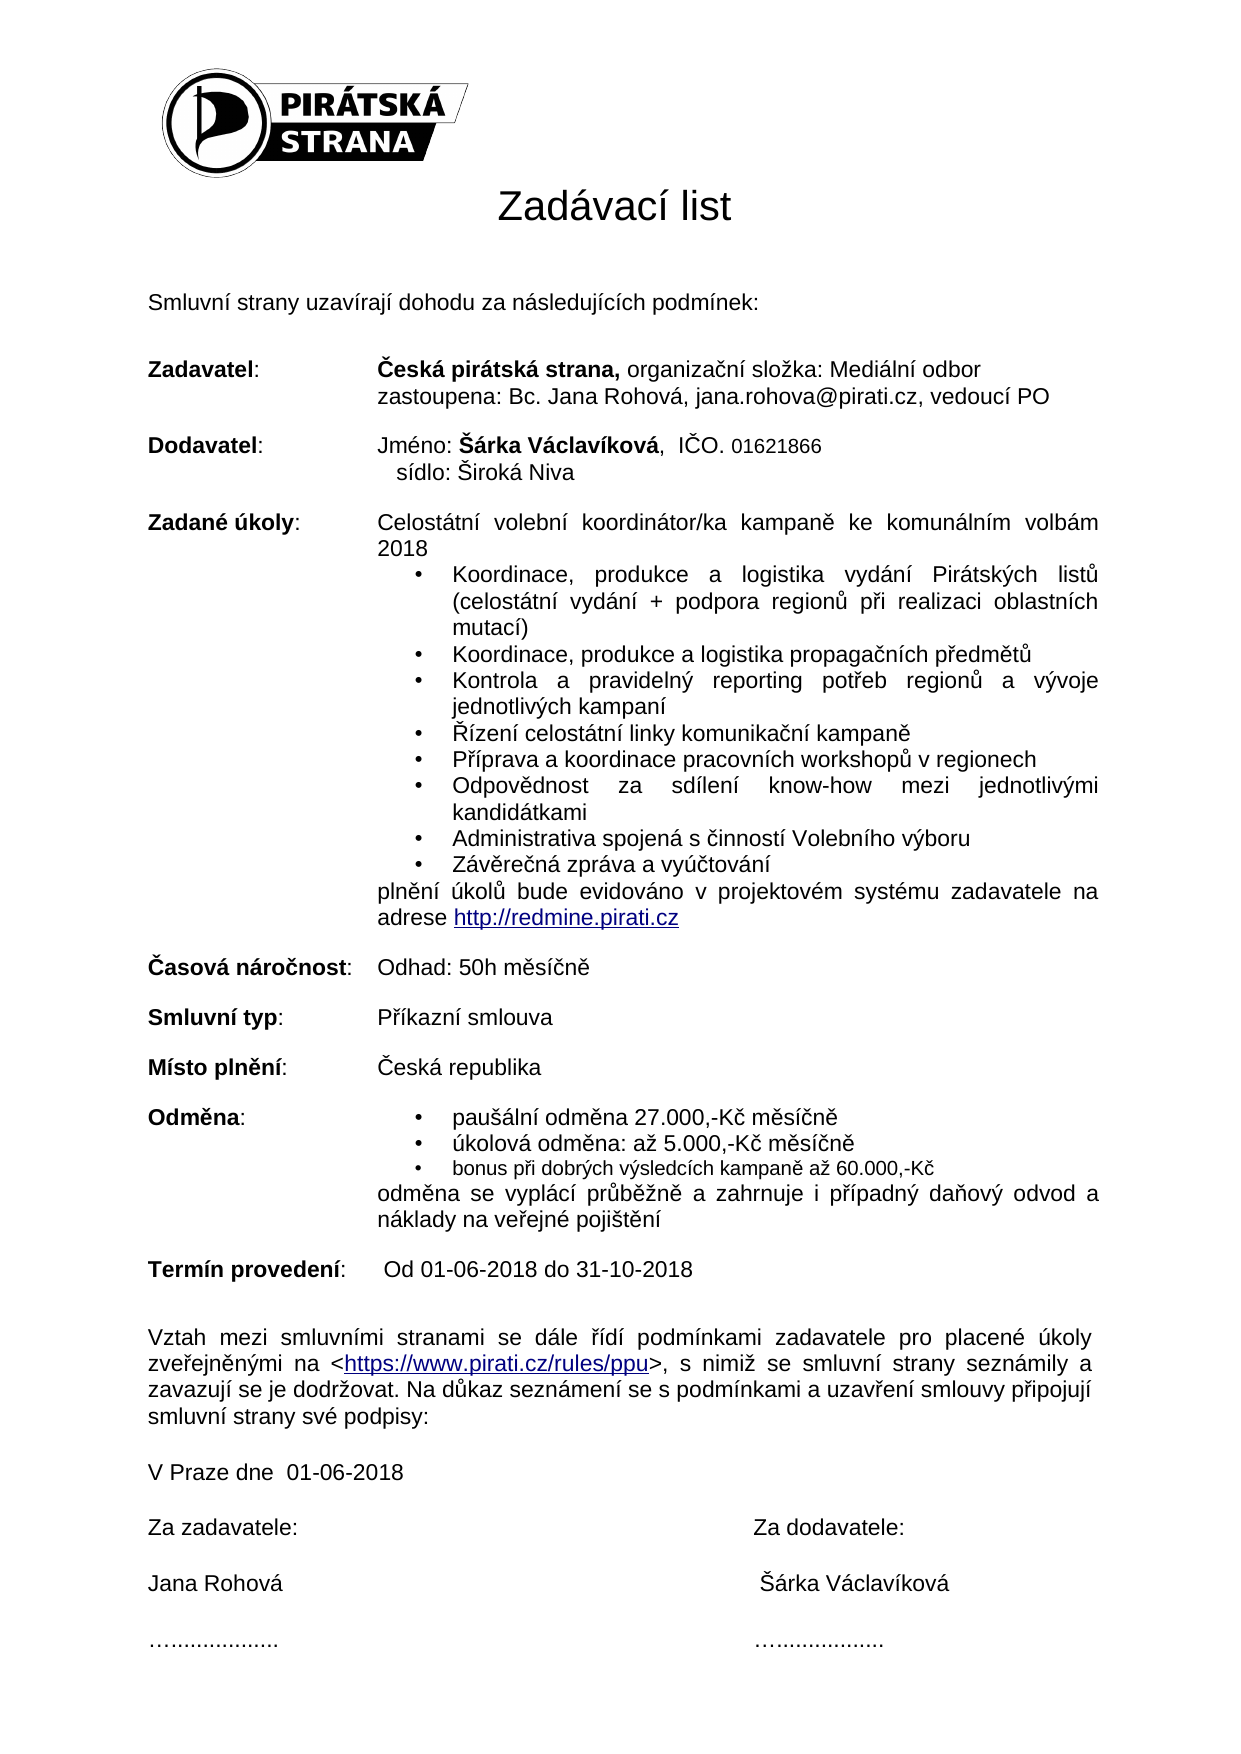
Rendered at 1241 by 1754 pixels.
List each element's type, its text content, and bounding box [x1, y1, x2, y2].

table_header Česká pirátská strana, organizační složka: Mediální odbor zastoupena: Bc. Jana Rohová, jana.rohova@pirati.cz, vedoucí PO [377, 345, 1099, 421]
text Za zadavatele: Za dodavatele: [148, 1514, 1093, 1541]
subtitle Zadávací list [148, 182, 1093, 229]
table_cell Místo plnění: [148, 1042, 377, 1092]
table_cell Zadané úkoly: [148, 497, 377, 942]
table_cell Jméno: Šárka Václavíková, IČO. 01621866 sídlo: Široká Niva [377, 421, 1099, 497]
text Smluvní strany uzavírají dohodu za následujících podmínek: [148, 289, 1093, 315]
table_cell Odměna: [148, 1092, 377, 1244]
table_cell Termín provedení: [148, 1244, 377, 1294]
text …................. …................. [148, 1626, 1093, 1652]
text V Praze dne 01-06-2018 [148, 1458, 1093, 1485]
table_cell Časová náročnost: [148, 942, 377, 992]
table_header Zadavatel: [148, 345, 377, 421]
table_cell paušální odměna 27.000,-Kč měsíčně úkolová odměna: až 5.000,-Kč měsíčně bonus při dobrých výsledcích kampaně až 60.000,-Kč odměna se vyplácí průběžně a zahrnuje i případný daňový odvod a náklady na veřejné pojištění [377, 1092, 1099, 1244]
table_cell Příkazní smlouva [377, 992, 1099, 1042]
table_cell Česká republika [377, 1042, 1099, 1092]
picture [147, 53, 483, 192]
text Vztah mezi smluvními stranami se dále řídí podmínkami zadavatele pro placené úkoly zveřejněnými na <https://www.pirati.cz/rules/ppu>, s nimiž se smluvní strany seznámily a zavazují se je dodržovat. Na důkaz seznámení se s podmínkami a uzavření smlouvy připojují smluvní strany své podpisy: [148, 1324, 1093, 1429]
table_cell Dodavatel: [148, 421, 377, 497]
table_cell Smluvní typ: [148, 992, 377, 1042]
table_cell Od 01-06-2018 do 31-10-2018 [377, 1244, 1099, 1294]
table_cell Celostátní volební koordinátor/ka kampaně ke komunálním volbám 2018 Koordinace, produkce a logistika vydání Pirátských listů (celostátní vydání + podpora regionů při realizaci oblastních mutací) Koordinace, produkce a logistika propagačních předmětů Kontrola a pravidelný reporting potřeb regionů a vývoje jednotlivých kampaní Řízení celostátní linky komunikační kampaně Příprava a koordinace pracovních workshopů v regionech Odpovědnost za sdílení know-how mezi jednotlivými kandidátkami Administrativa spojená s činností Volebního výboru Závěrečná zpráva a vyúčtování plnění úkolů bude evidováno v projektovém systému zadavatele na adrese http://redmine.pirati.cz [377, 497, 1099, 942]
text Jana Rohová Šárka Václavíková [148, 1570, 1093, 1597]
table_cell Odhad: 50h měsíčně [377, 942, 1099, 992]
